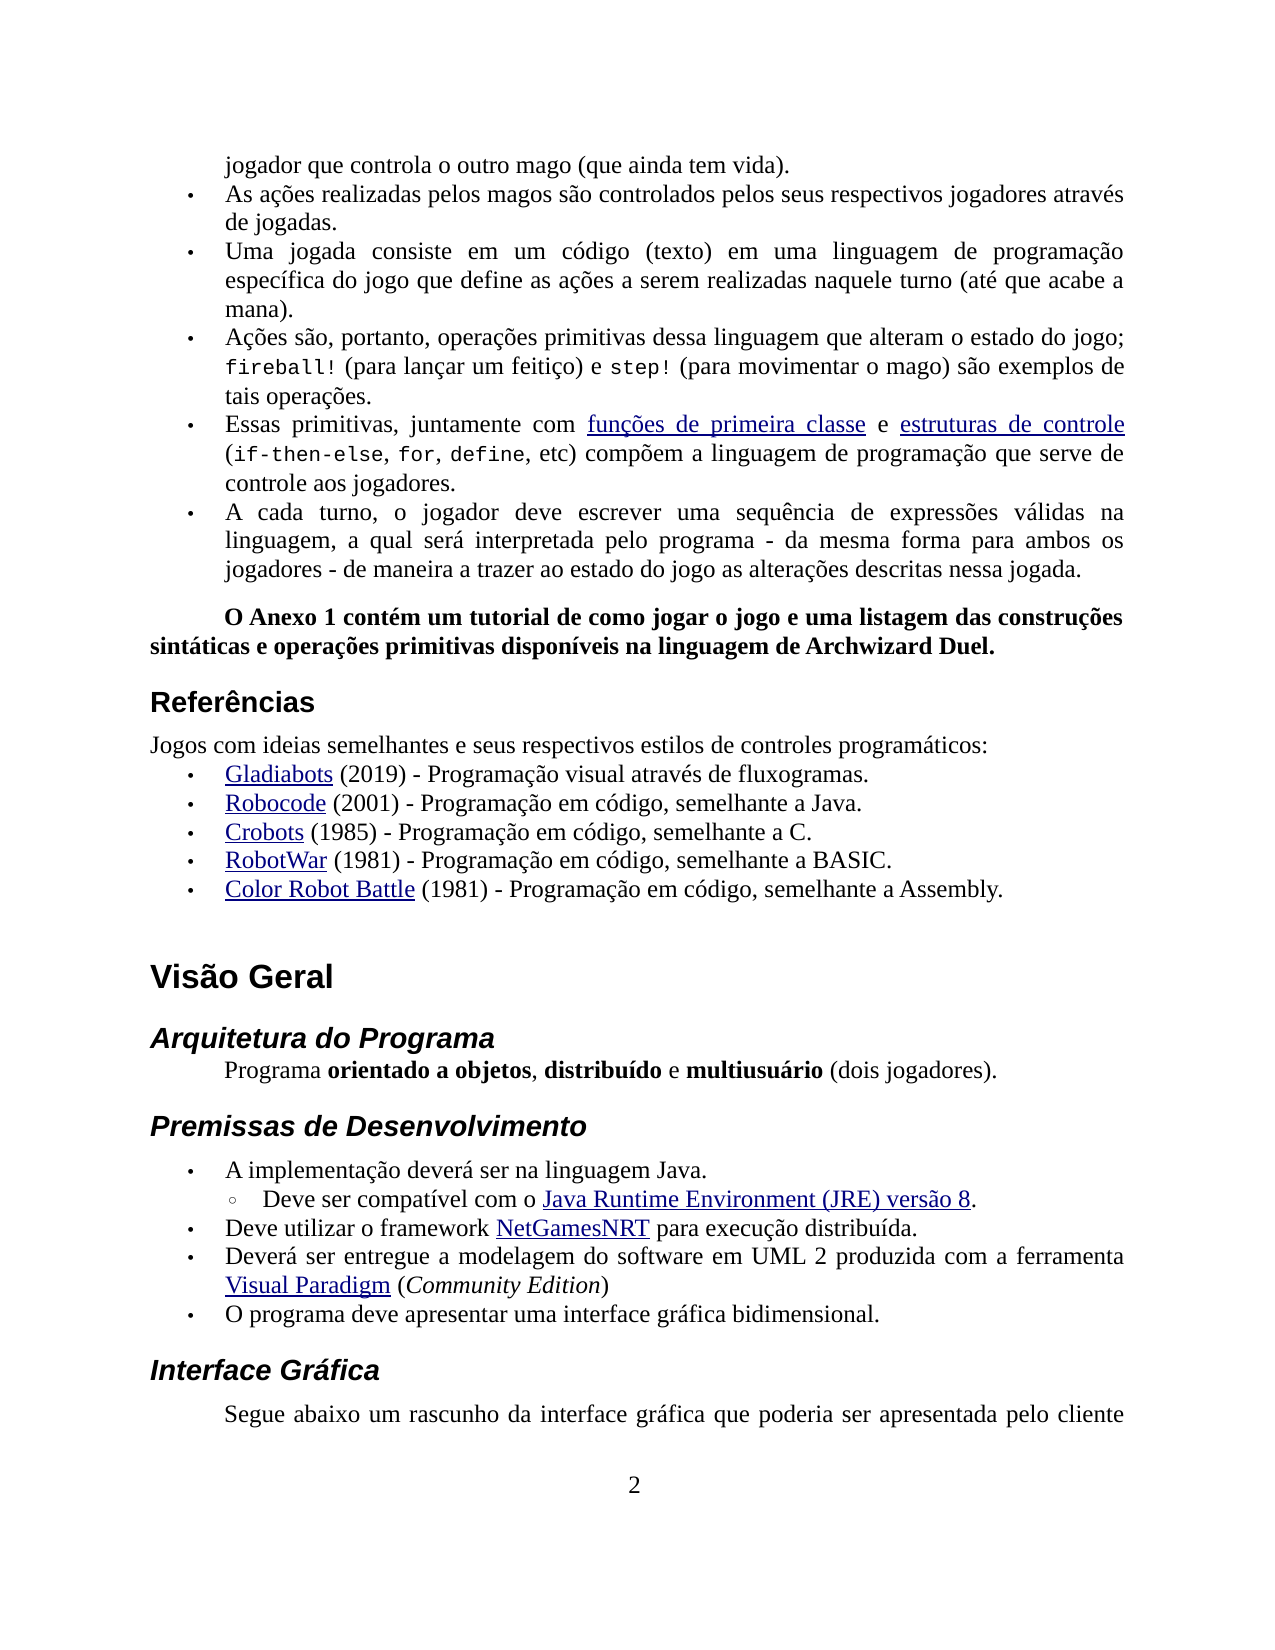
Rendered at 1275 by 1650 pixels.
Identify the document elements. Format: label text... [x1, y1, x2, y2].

subtitle Premissas de Desenvolvimento [150, 1109, 1125, 1143]
list Deve ser compatível com o Java Runtime Environment (JRE) versão 8. [225, 1184, 1125, 1213]
list Robocode (2001) - Programação em código, semelhante a Java. [187, 788, 1125, 817]
list Deverá ser entregue a modelagem do software em UML 2 produzida com a ferramenta Visual Paradigm (Community Edition) [187, 1241, 1125, 1299]
list Deve utilizar o framework NetGamesNRT para execução distribuída. [187, 1213, 1125, 1241]
text O Anexo 1 contém um tutorial de como jogar o jogo e uma listagem das construções sintáticas e operações primitivas disponíveis na linguagem de Archwizard Duel. [150, 602, 1125, 659]
list Uma jogada consiste em um código (texto) em uma linguagem de programação específica do jogo que define as ações a serem realizadas naquele turno (até que acabe a mana). [187, 236, 1125, 322]
list Essas primitivas, juntamente com funções de primeira classe e estruturas de controle (if-then-else, for, define, etc) compõem a linguagem de programação que serve de controle aos jogadores. [187, 409, 1125, 497]
subtitle Interface Gráfica [150, 1353, 1125, 1386]
list RobotWar (1981) - Programação em código, semelhante a BASIC. [187, 846, 1125, 874]
text Programa orientado a objetos, distribuído e multiusuário (dois jogadores). [150, 1055, 1125, 1084]
list A implementação deverá ser na linguagem Java. [187, 1155, 1125, 1184]
list Color Robot Battle (1981) - Programação em código, semelhante a Assembly. [187, 874, 1125, 903]
subtitle Visão Geral [150, 957, 1125, 996]
list Ações são, portanto, operações primitivas dessa linguagem que alteram o estado do jogo; fireball! (para lançar um feitiço) e step! (para movimentar o mago) são exemplos de tais operações. [187, 322, 1125, 409]
list O programa deve apresentar uma interface gráfica bidimensional. [187, 1299, 1125, 1328]
text Segue abaixo um rascunho da interface gráfica que poderia ser apresentada pelo cliente [150, 1399, 1125, 1427]
list Crobots (1985) - Programação em código, semelhante a C. [187, 817, 1125, 846]
text Jogos com ideias semelhantes e seus respectivos estilos de controles programáticos: [150, 731, 1125, 759]
list jogador que controla o outro mago (que ainda tem vida). [187, 150, 1125, 179]
list As ações realizadas pelos magos são controlados pelos seus respectivos jogadores através de jogadas. [187, 179, 1125, 236]
list Gladiabots (2019) - Programação visual através de fluxogramas. [187, 759, 1125, 788]
list A cada turno, o jogador deve escrever uma sequência de expressões válidas na linguagem, a qual será interpretada pelo programa - da mesma forma para ambos os jogadores - de maneira a trazer ao estado do jogo as alterações descritas nessa jogada. [187, 497, 1125, 583]
subtitle Arquitetura do Programa [150, 1021, 1125, 1055]
subtitle Referências [150, 684, 1125, 718]
